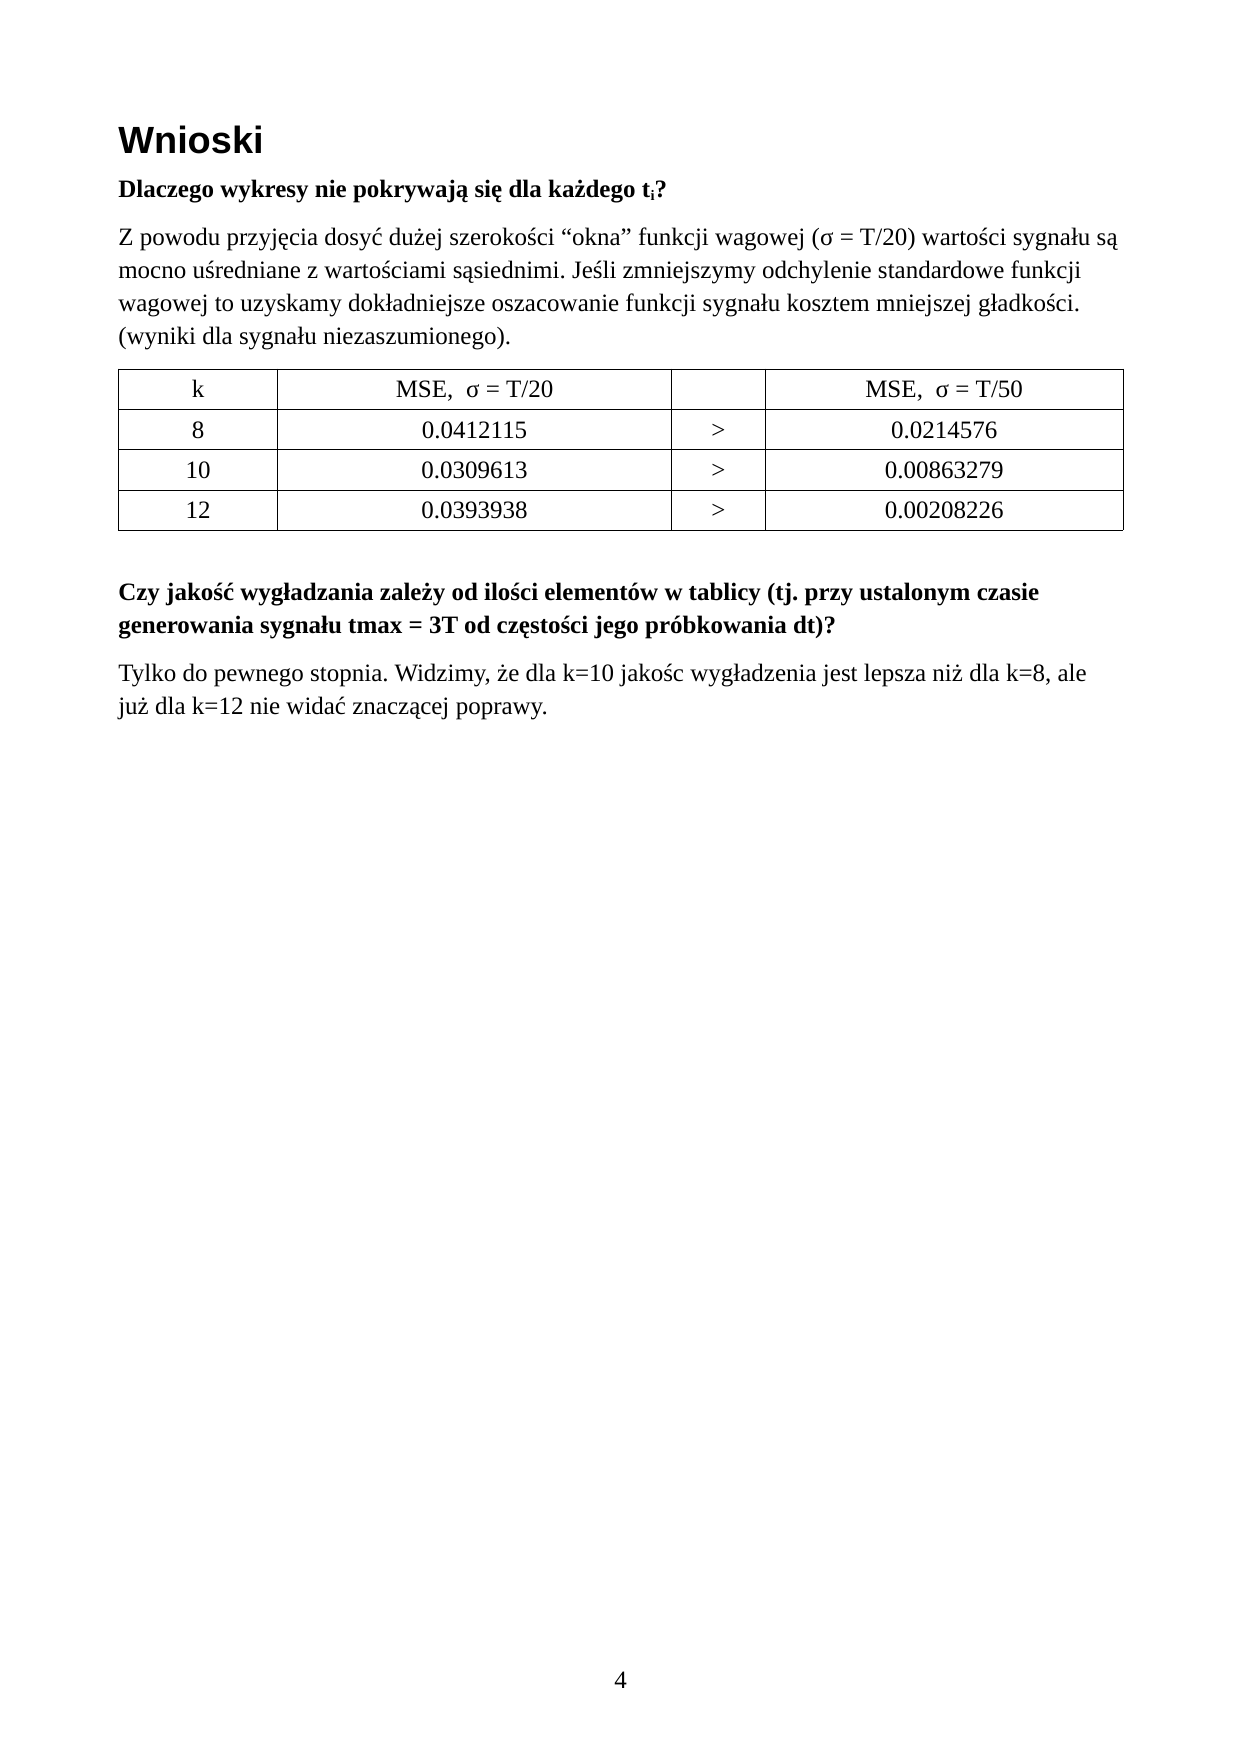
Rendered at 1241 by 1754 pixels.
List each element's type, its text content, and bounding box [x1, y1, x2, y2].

table_cell 10 [119, 450, 277, 489]
table_header [672, 370, 765, 409]
table_cell 0.0214576 [766, 410, 1123, 449]
text Z powodu przyjęcia dosyć dużej szerokości “okna” funkcji wagowej (σ = T/20) wartości sygnału są mocno uśredniane z wartościami sąsiednimi. Jeśli zmniejszymy odchylenie standardowe funkcji wagowej to uzyskamy dokładniejsze oszacowanie funkcji sygnału kosztem mniejszej gładkości. (wyniki dla sygnału niezaszumionego). [118, 222, 1122, 350]
table_cell 0.00863279 [766, 450, 1123, 489]
table_header MSE, σ = T/20 [278, 370, 671, 409]
table_cell 8 [119, 410, 277, 449]
text Dlaczego wykresy nie pokrywają się dla każdego ti? [118, 174, 1122, 203]
table_cell > [672, 491, 765, 530]
table_header MSE, σ = T/50 [766, 370, 1123, 409]
table_header k [119, 370, 277, 409]
table_cell 0.0412115 [278, 410, 671, 449]
subtitle Wnioski [118, 118, 1122, 162]
text Tylko do pewnego stopnia. Widzimy, że dla k=10 jakośc wygładzenia jest lepsza niż dla k=8, ale już dla k=12 nie widać znaczącej poprawy. [118, 658, 1122, 720]
table_cell 0.0393938 [278, 491, 671, 530]
table_cell 0.00208226 [766, 491, 1123, 530]
text Czy jakość wygładzania zależy od ilości elementów w tablicy (tj. przy ustalonym czasie generowania sygnału tmax = 3T od częstości jego próbkowania dt)? [118, 577, 1122, 639]
table_cell > [672, 450, 765, 489]
table_cell > [672, 410, 765, 449]
table_cell 12 [119, 491, 277, 530]
table_cell 0.0309613 [278, 450, 671, 489]
